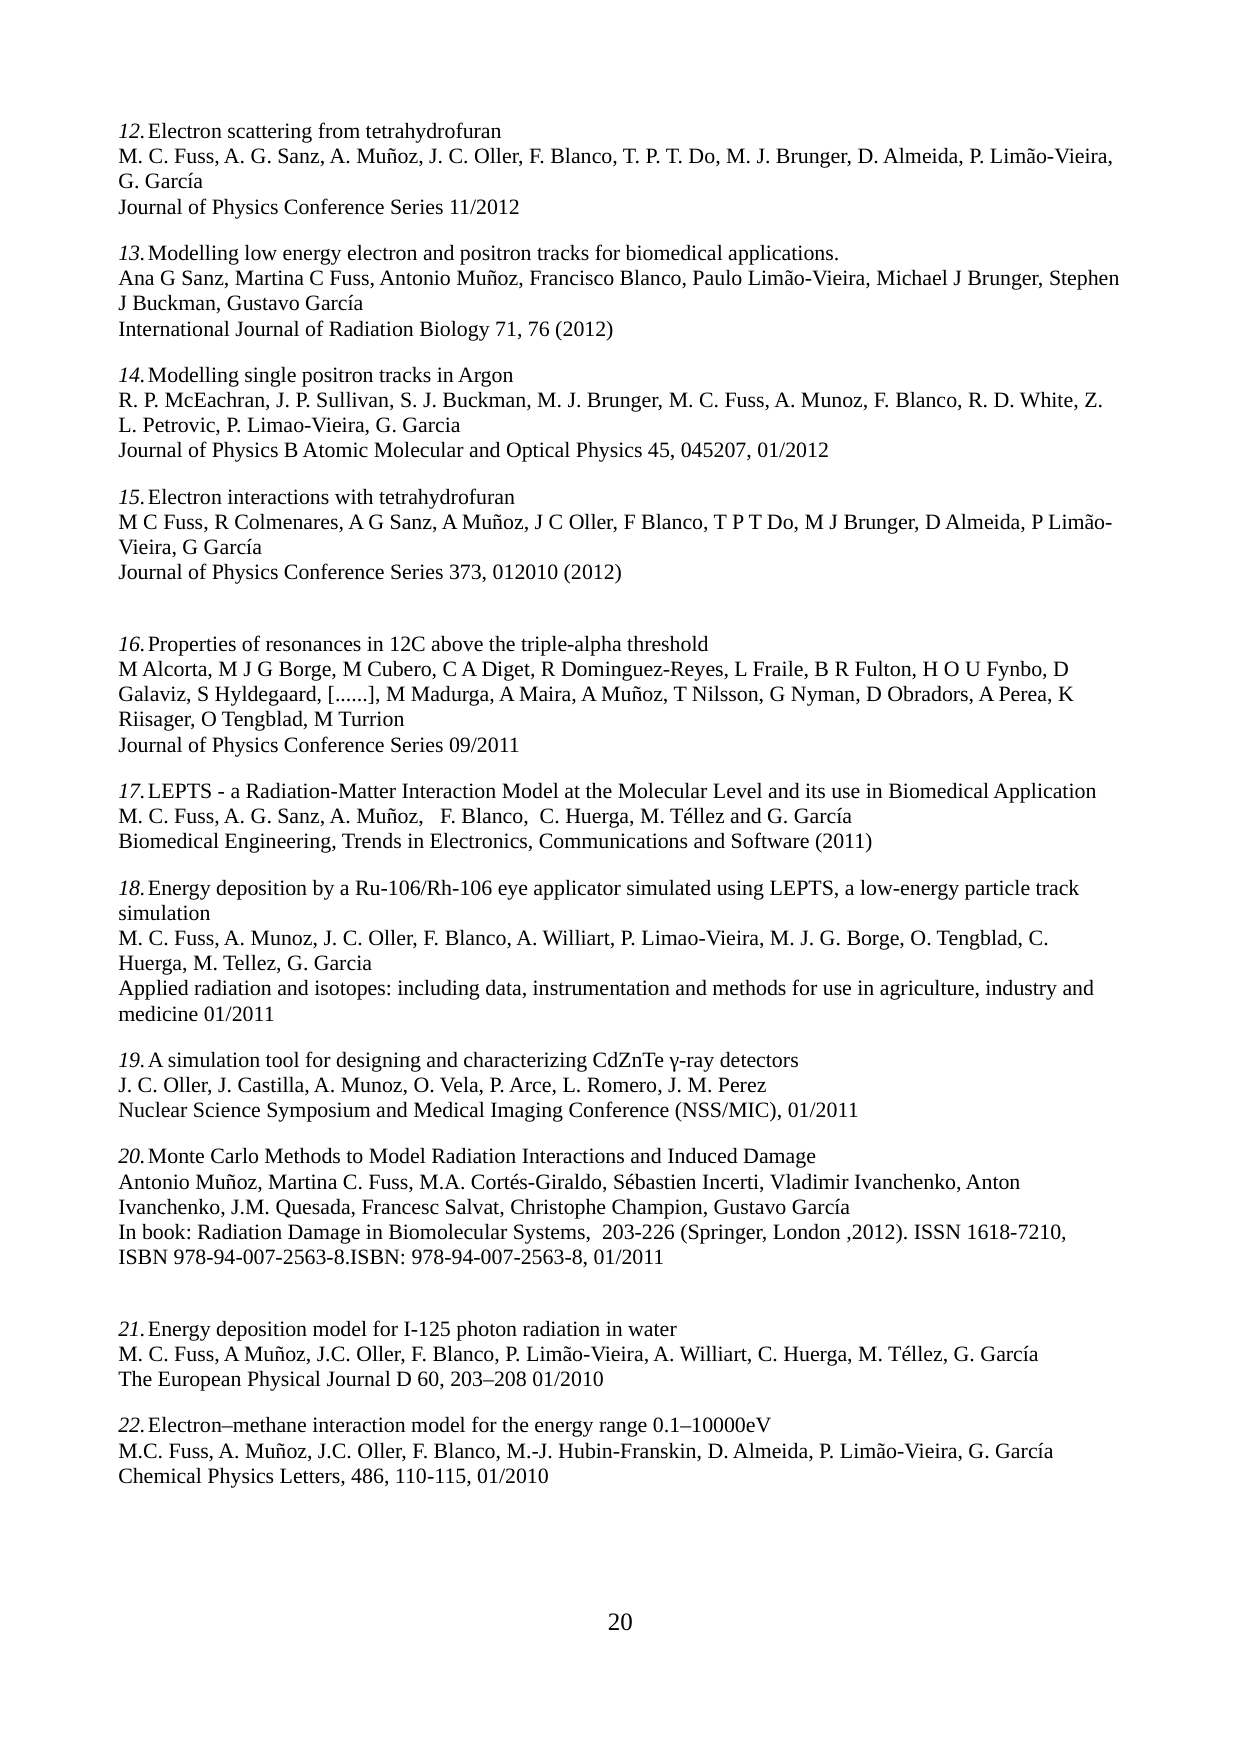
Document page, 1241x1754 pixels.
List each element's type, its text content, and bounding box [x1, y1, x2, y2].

list Monte Carlo Methods to Model Radiation Interactions and Induced Damage Antonio Muñoz, Martina C. Fuss, M.A. Cortés-Giraldo, Sébastien Incerti, Vladimir Ivanchenko, Anton Ivanchenko, J.M. Quesada, Francesc Salvat, Christophe Champion, Gustavo García In book: Radiation Damage in Biomolecular Systems, 203-226 (Springer, London ,2012). ISSN 1618-7210, ISBN 978-94-007-2563-8.ISBN: 978-94-007-2563-8, 01/2011 [118, 1143, 1122, 1295]
list Modelling low energy electron and positron tracks for biomedical applications. Ana G Sanz, Martina C Fuss, Antonio Muñoz, Francisco Blanco, Paulo Limão-Vieira, Michael J Brunger, Stephen J Buckman, Gustavo García International Journal of Radiation Biology 71, 76 (2012) [118, 240, 1122, 341]
list A simulation tool for designing and characterizing CdZnTe γ-ray detectors J. C. Oller, J. Castilla, A. Munoz, O. Vela, P. Arce, L. Romero, J. M. Perez Nuclear Science Symposium and Medical Imaging Conference (NSS/MIC), 01/2011 [118, 1047, 1122, 1122]
list Electron scattering from tetrahydrofuran M. C. Fuss, A. G. Sanz, A. Muñoz, J. C. Oller, F. Blanco, T. P. T. Do, M. J. Brunger, D. Almeida, P. Limão-Vieira, G. García Journal of Physics Conference Series 11/2012 [118, 118, 1122, 219]
list Electron–methane interaction model for the energy range 0.1–10000eV M.C. Fuss, A. Muñoz, J.C. Oller, F. Blanco, M.-J. Hubin-Franskin, D. Almeida, P. Limão-Vieira, G. García Chemical Physics Letters, 486, 110-115, 01/2010 [118, 1412, 1122, 1513]
list Energy deposition by a Ru-106/Rh-106 eye applicator simulated using LEPTS, a low-energy particle track simulation M. C. Fuss, A. Munoz, J. C. Oller, F. Blanco, A. Williart, P. Limao-Vieira, M. J. G. Borge, O. Tengblad, C. Huerga, M. Tellez, G. Garcia Applied radiation and isotopes: including data, instrumentation and methods for use in agriculture, industry and medicine 01/2011 [118, 874, 1122, 1026]
list Energy deposition model for I-125 photon radiation in water M. C. Fuss, A Muñoz, J.C. Oller, F. Blanco, P. Limão-Vieira, A. Williart, C. Huerga, M. Téllez, G. García The European Physical Journal D 60, 203–208 01/2010 [118, 1316, 1122, 1391]
list LEPTS - a Radiation-Matter Interaction Model at the Molecular Level and its use in Biomedical Application M. C. Fuss, A. G. Sanz, A. Muñoz, F. Blanco, C. Huerga, M. Téllez and G. García Biomedical Engineering, Trends in Electronics, Communications and Software (2011) [118, 778, 1122, 853]
list Properties of resonances in 12C above the triple-alpha threshold M Alcorta, M J G Borge, M Cubero, C A Diget, R Dominguez-Reyes, L Fraile, B R Fulton, H O U Fynbo, D Galaviz, S Hyldegaard, [......], M Madurga, A Maira, A Muñoz, T Nilsson, G Nyman, D Obradors, A Perea, K Riisager, O Tengblad, M Turrion Journal of Physics Conference Series 09/2011 [118, 631, 1122, 757]
list Modelling single positron tracks in Argon R. P. McEachran, J. P. Sullivan, S. J. Buckman, M. J. Brunger, M. C. Fuss, A. Munoz, F. Blanco, R. D. White, Z. L. Petrovic, P. Limao-Vieira, G. Garcia Journal of Physics B Atomic Molecular and Optical Physics 45, 045207, 01/2012 [118, 362, 1122, 463]
list Electron interactions with tetrahydrofuran M C Fuss, R Colmenares, A G Sanz, A Muñoz, J C Oller, F Blanco, T P T Do, M J Brunger, D Almeida, P Limão-Vieira, G García Journal of Physics Conference Series 373, 012010 (2012) [118, 484, 1122, 610]
